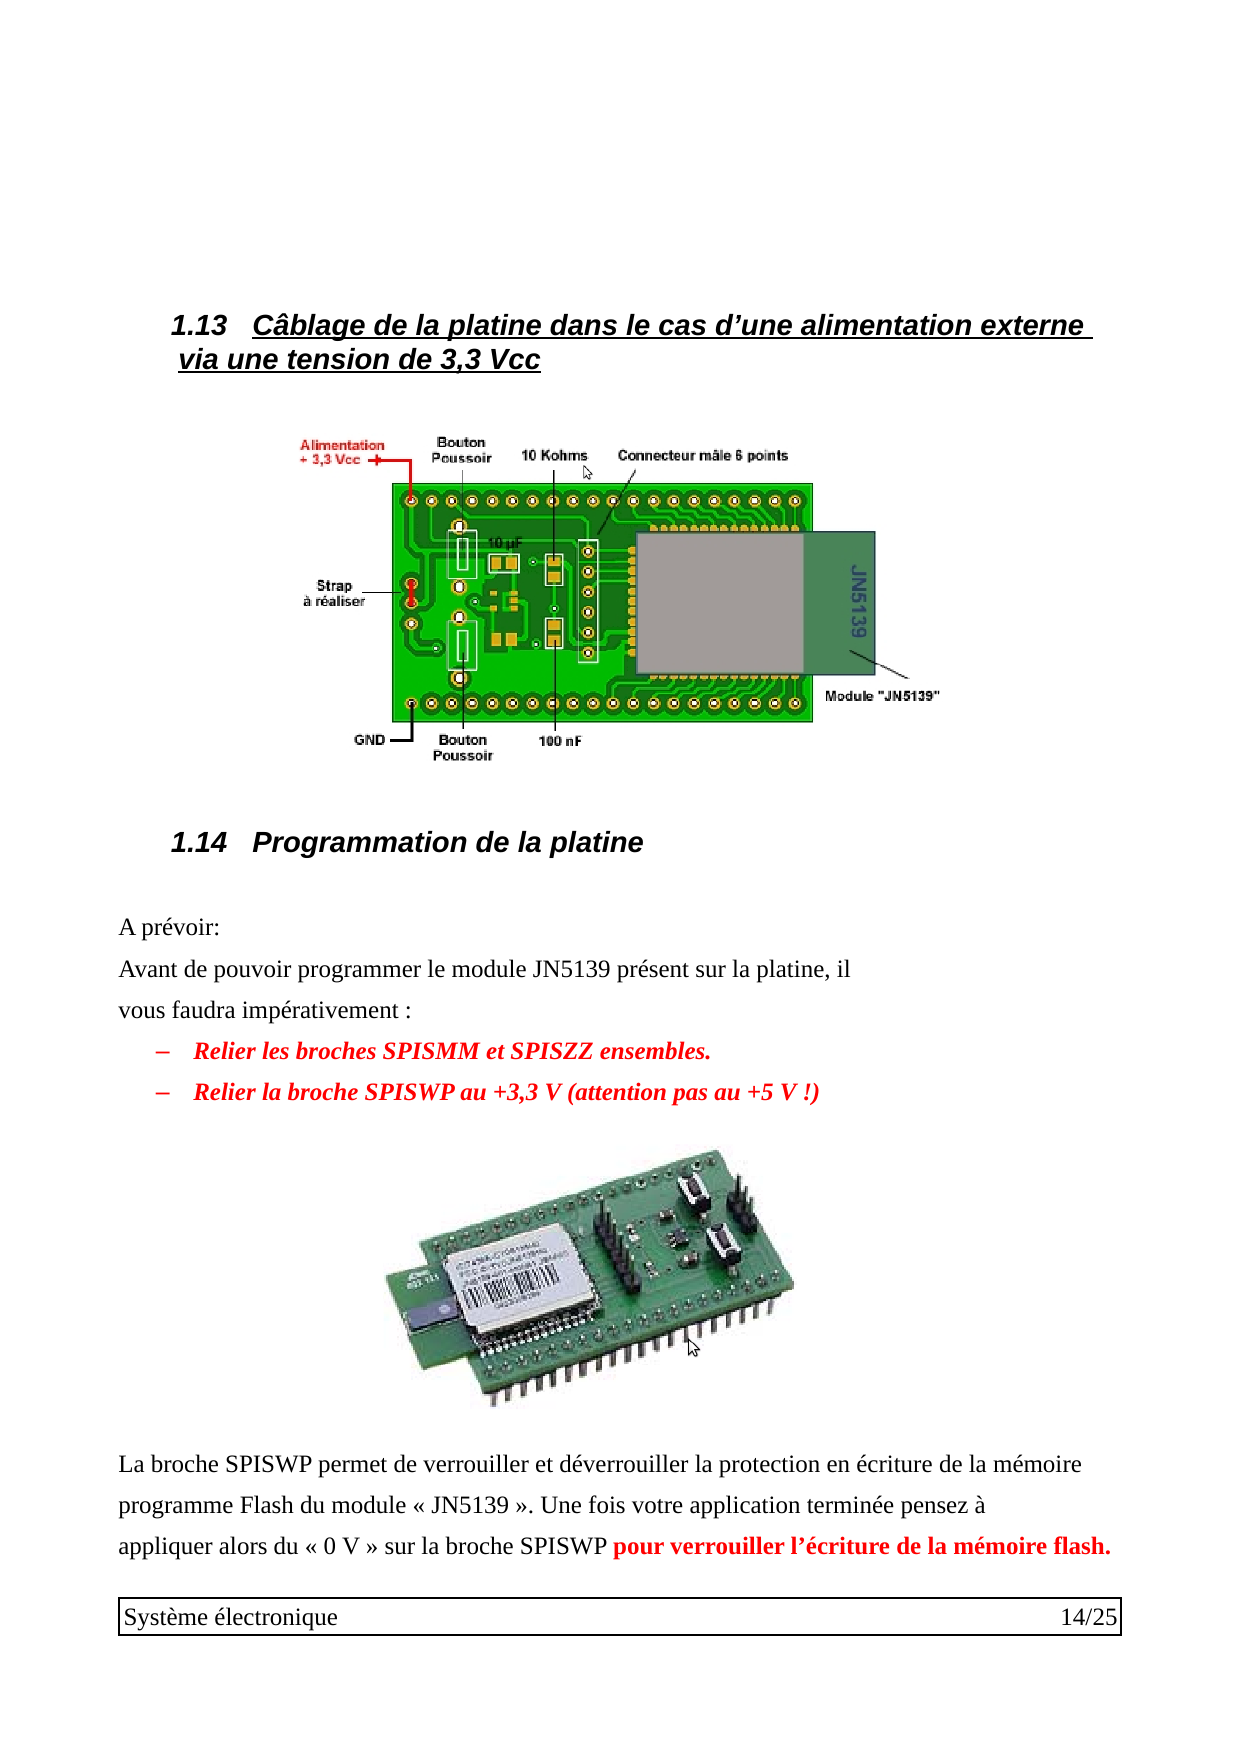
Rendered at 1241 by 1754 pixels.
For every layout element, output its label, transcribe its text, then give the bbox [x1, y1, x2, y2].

list Relier les broches SPISMM et SPISZZ ensembles. [156, 1036, 1122, 1065]
text vous faudra impérativement : [118, 995, 1122, 1024]
text A prévoir: [118, 912, 1122, 941]
picture [383, 1130, 798, 1414]
subtitle Câblage de la platine dans le cas d’une alimentation externe via une tension de 3,3 Vcc [162, 308, 1122, 375]
text Avant de pouvoir programmer le module JN5139 présent sur la platine, il [118, 954, 1122, 982]
picture [295, 428, 945, 766]
text programme Flash du module « JN5139 ». Une fois votre application terminée pensez à [118, 1490, 1122, 1519]
text La broche SPISWP permet de verrouiller et déverrouiller la protection en écriture de la mémoire [118, 1449, 1122, 1477]
list Relier la broche SPISWP au +3,3 V (attention pas au +5 V !) [156, 1077, 1122, 1106]
subtitle Programmation de la platine [162, 825, 1122, 859]
text appliquer alors du « 0 V » sur la broche SPISWP pour verrouiller l’écriture de la mémoire flash. [118, 1531, 1122, 1560]
